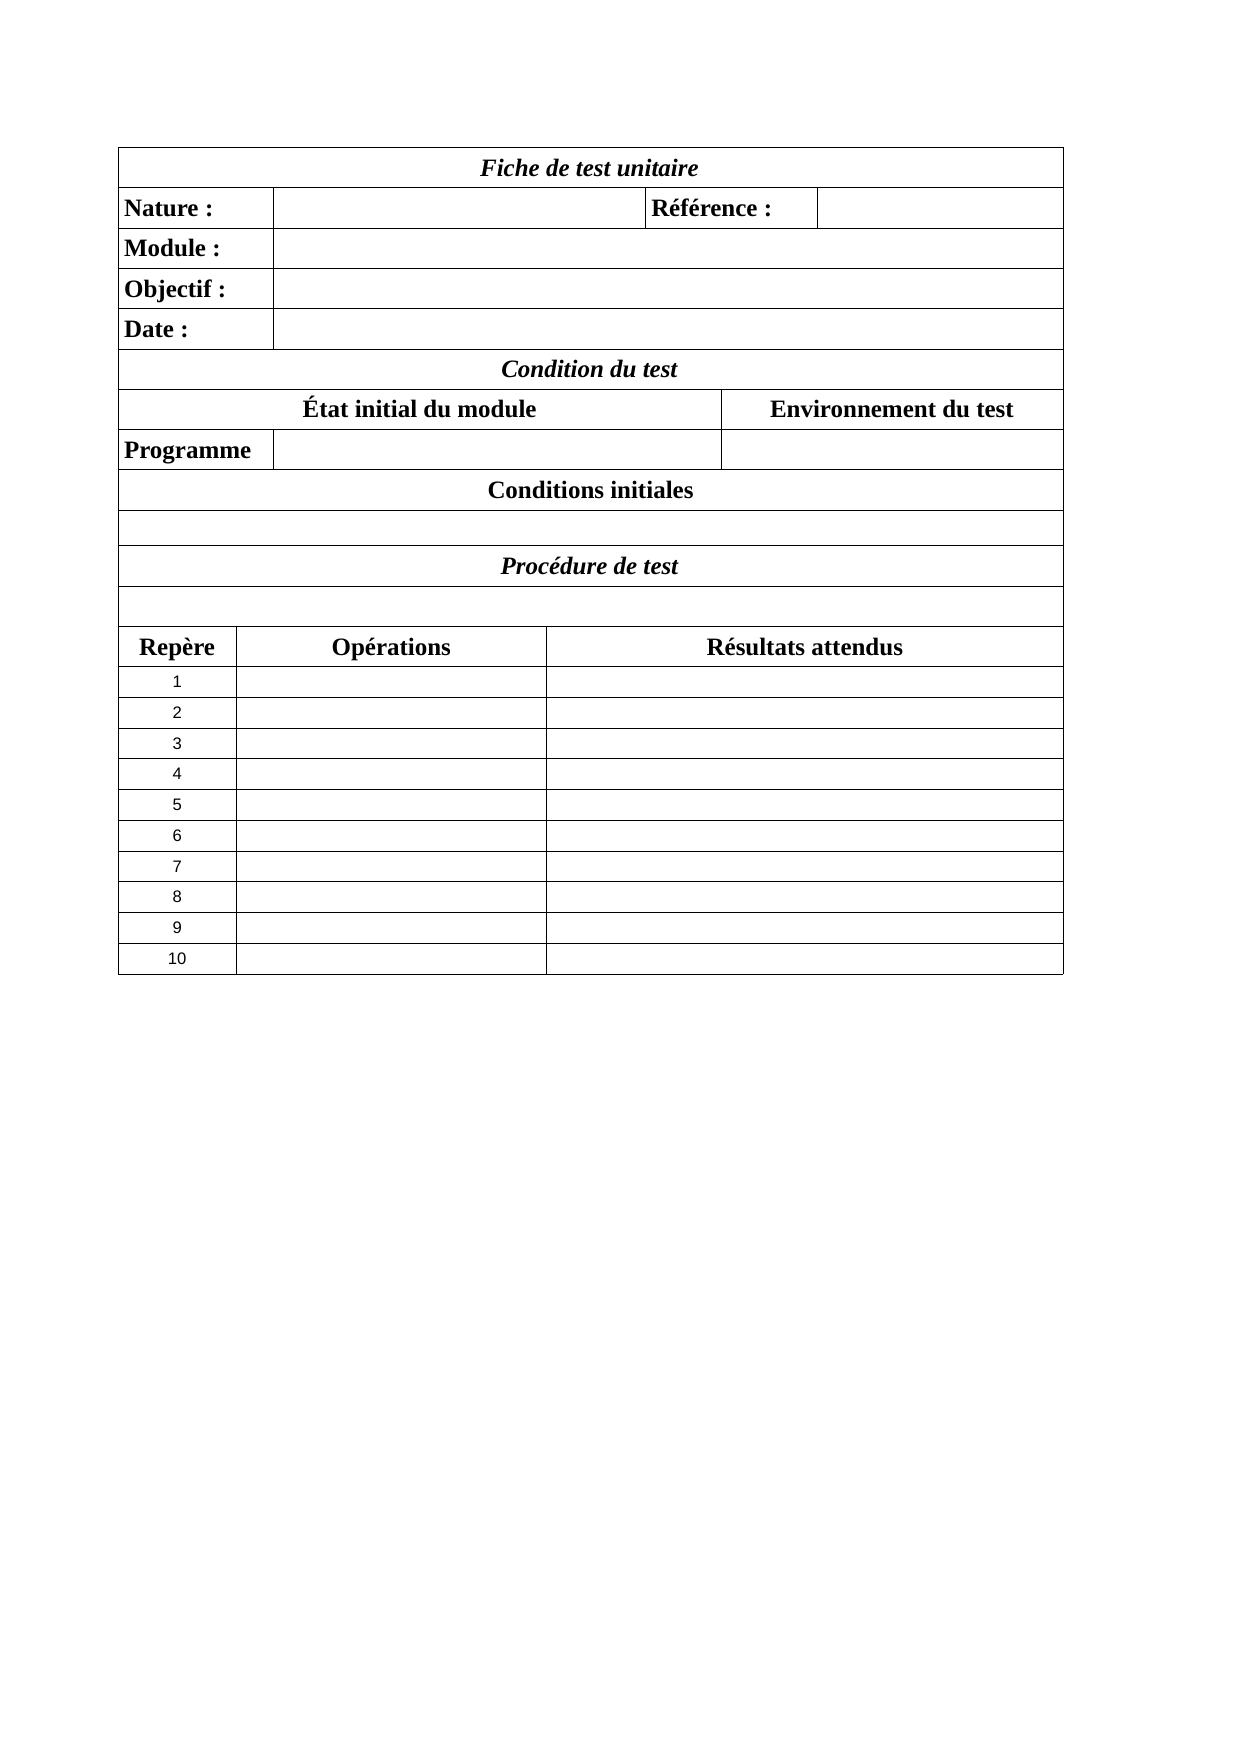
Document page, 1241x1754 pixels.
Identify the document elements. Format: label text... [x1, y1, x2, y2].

table_cell [237, 852, 546, 881]
table_cell 1 [119, 667, 236, 697]
table_cell [274, 309, 1063, 348]
table_cell [237, 790, 546, 820]
table_cell 9 [119, 913, 236, 943]
table_cell 2 [119, 698, 236, 728]
table_cell Environnement du test [722, 390, 1063, 429]
table_cell [547, 667, 1063, 697]
table_cell État initial du module [119, 390, 721, 429]
table_cell Date : [119, 309, 273, 348]
table_cell [237, 759, 546, 789]
table_cell 3 [119, 729, 236, 758]
table_cell Objectif : [119, 269, 273, 308]
table_cell [722, 430, 1063, 469]
table_cell 6 [119, 821, 236, 851]
table_cell [547, 913, 1063, 943]
table_cell Référence : [646, 188, 817, 227]
table_cell 4 [119, 759, 236, 789]
table_cell [237, 729, 546, 758]
table_cell Résultats attendus [547, 627, 1063, 666]
table_cell [237, 913, 546, 943]
table_cell [119, 587, 1063, 626]
table_cell [818, 188, 1063, 227]
table_cell [547, 821, 1063, 851]
table_cell Procédure de test [119, 546, 1063, 586]
table_cell Module : [119, 229, 273, 268]
table_cell [547, 759, 1063, 789]
table_cell [547, 852, 1063, 881]
table_cell 10 [119, 944, 236, 973]
table_cell [119, 511, 1063, 545]
table_cell [274, 269, 1063, 308]
table_cell Nature : [119, 188, 273, 227]
table_cell [274, 229, 1063, 268]
table_cell [237, 667, 546, 697]
table_cell [547, 790, 1063, 820]
table_cell [237, 821, 546, 851]
table_cell [274, 430, 721, 469]
table_header Fiche de test unitaire [119, 148, 1063, 187]
table_cell [547, 729, 1063, 758]
table_cell [274, 188, 645, 227]
table_cell [237, 698, 546, 728]
table_cell Conditions initiales [119, 470, 1063, 510]
table_cell [237, 944, 546, 973]
table_cell [237, 882, 546, 912]
table_cell [547, 944, 1063, 973]
table_cell 7 [119, 852, 236, 881]
table_cell Repère [119, 627, 236, 666]
table_cell Opérations [237, 627, 546, 666]
table_cell Condition du test [119, 350, 1063, 389]
table_cell 5 [119, 790, 236, 820]
table_cell 8 [119, 882, 236, 912]
table_cell Programme [119, 430, 273, 469]
table_cell [547, 882, 1063, 912]
table_cell [547, 698, 1063, 728]
